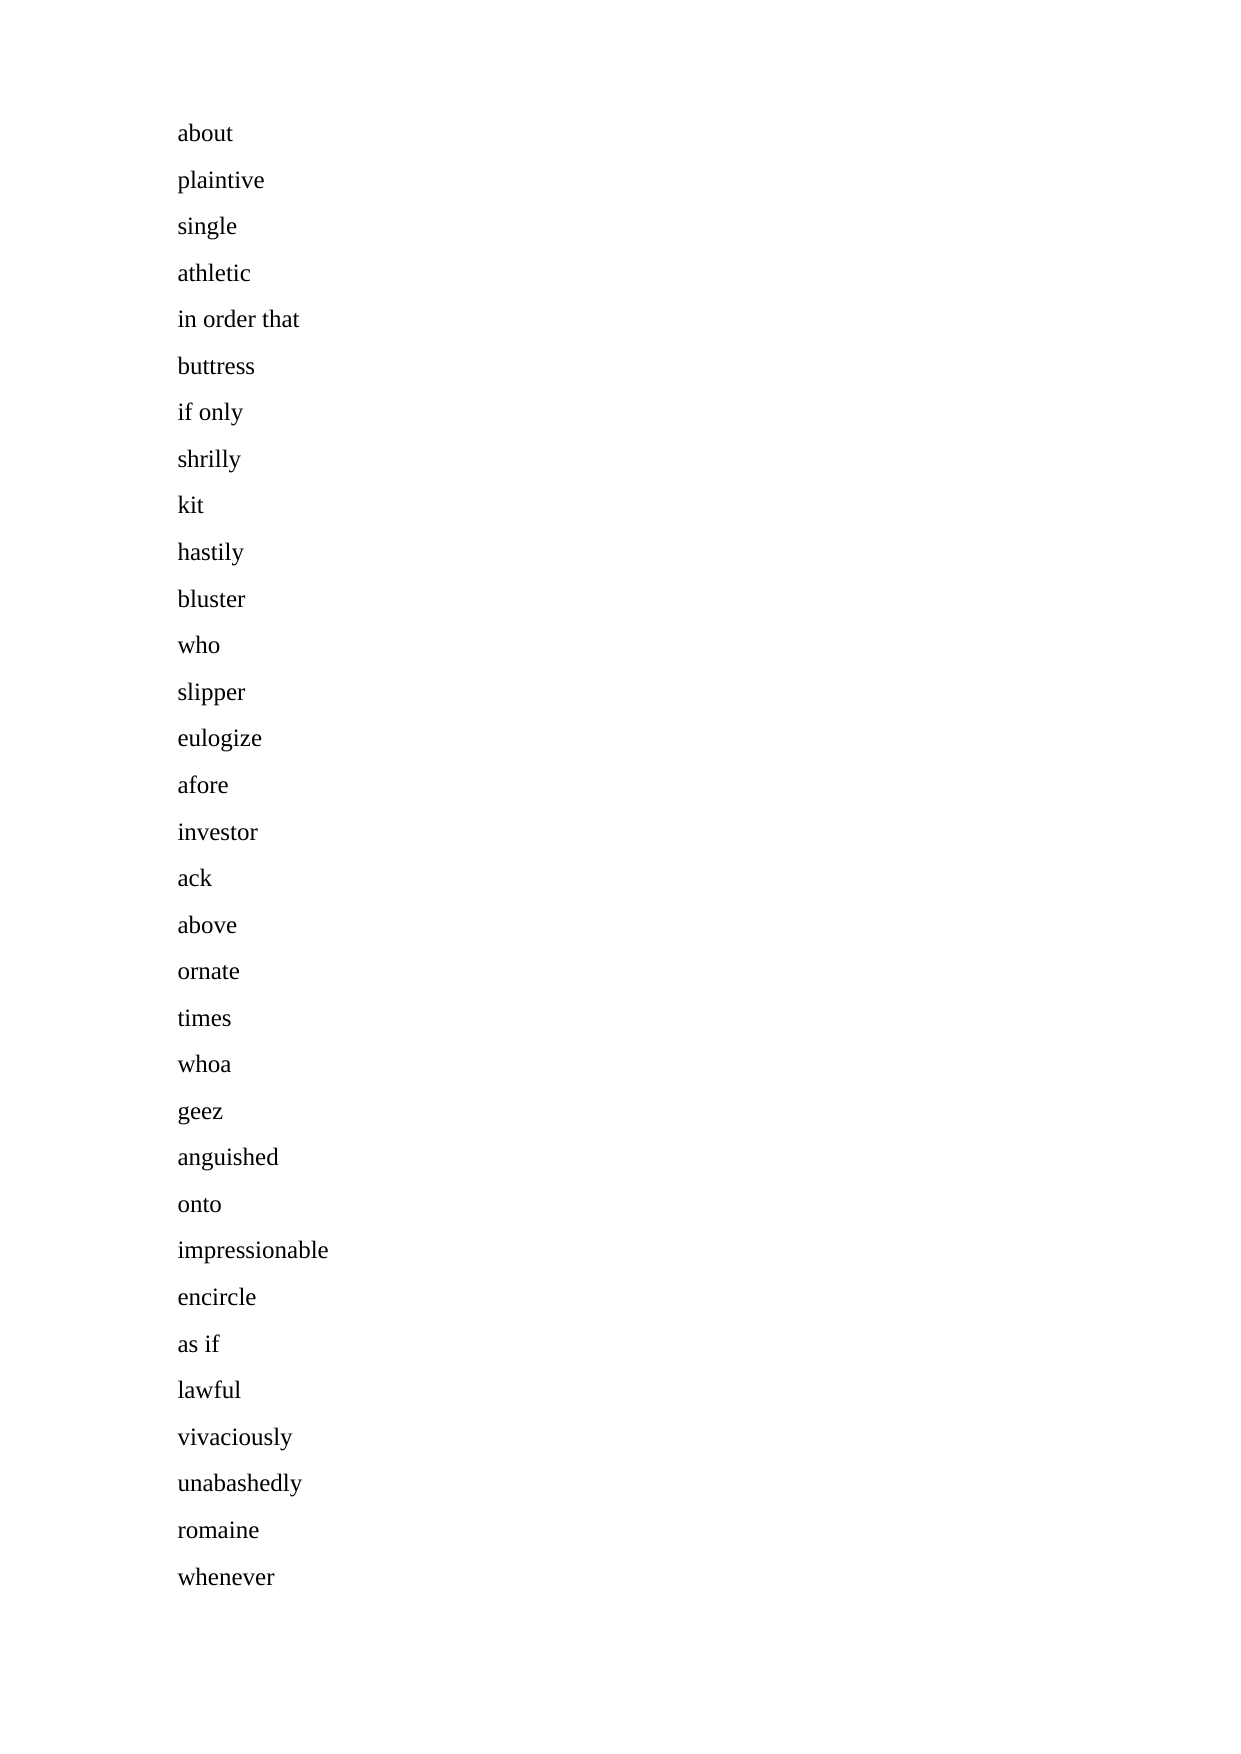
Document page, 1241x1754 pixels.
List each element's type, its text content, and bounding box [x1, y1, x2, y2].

text anguished [177, 1142, 1152, 1171]
text who [177, 630, 1152, 659]
text in order that [177, 304, 1152, 333]
text times [177, 1003, 1152, 1032]
text investor [177, 817, 1152, 845]
text ack [177, 863, 1152, 892]
text onto [177, 1189, 1152, 1218]
text romaine [177, 1515, 1152, 1544]
text eulogize [177, 723, 1152, 752]
text above [177, 910, 1152, 938]
text kit [177, 491, 1152, 519]
text as if [177, 1329, 1152, 1357]
text about [177, 118, 1152, 147]
text afore [177, 770, 1152, 799]
text plaintive [177, 165, 1152, 193]
text slipper [177, 677, 1152, 706]
text geez [177, 1096, 1152, 1125]
text bluster [177, 584, 1152, 612]
text ornate [177, 956, 1152, 985]
text single [177, 211, 1152, 240]
text impressionable [177, 1236, 1152, 1264]
text lawful [177, 1375, 1152, 1404]
text athletic [177, 258, 1152, 287]
text hastily [177, 537, 1152, 566]
text vivaciously [177, 1422, 1152, 1451]
text encircle [177, 1282, 1152, 1311]
text unabashedly [177, 1468, 1152, 1497]
text whoa [177, 1049, 1152, 1078]
text buttress [177, 351, 1152, 380]
text whenever [177, 1562, 1152, 1590]
text if only [177, 397, 1152, 426]
text shrilly [177, 444, 1152, 473]
